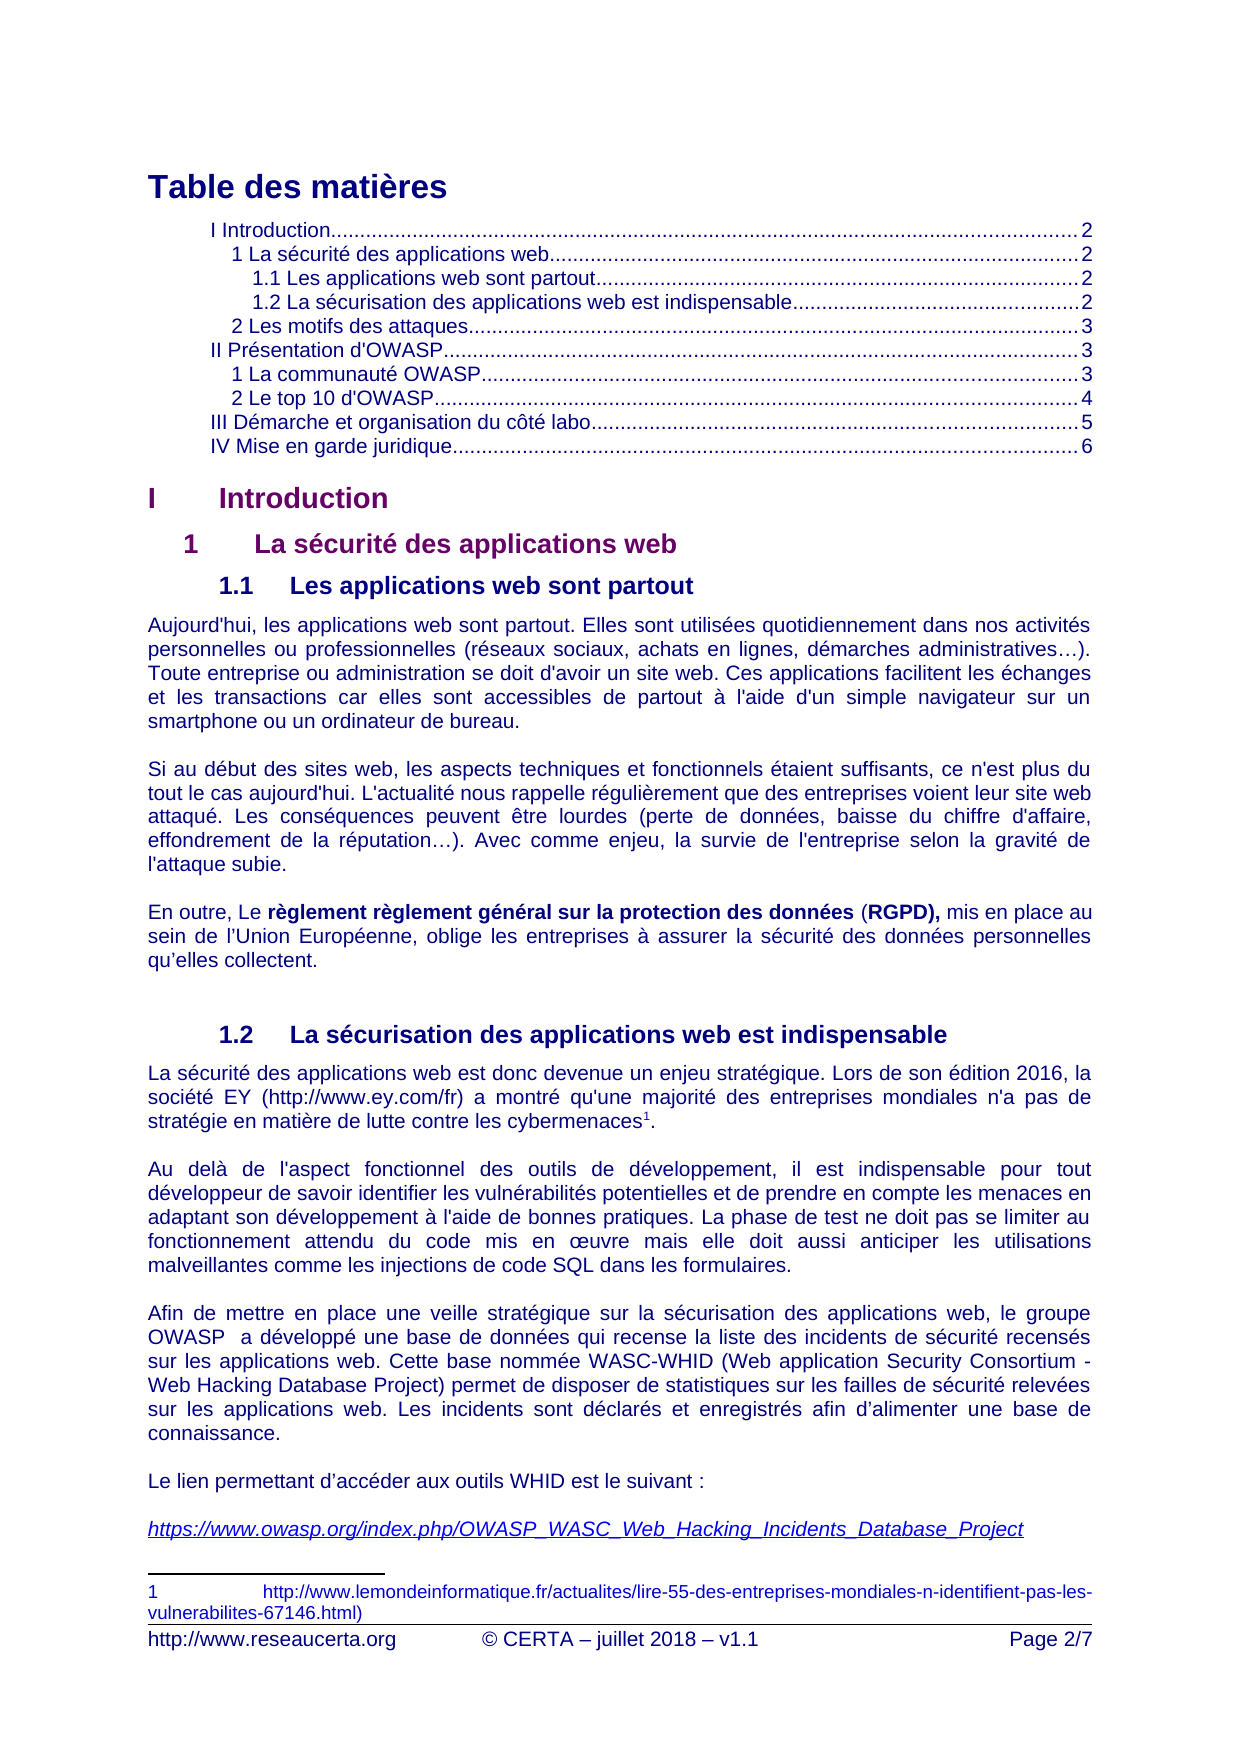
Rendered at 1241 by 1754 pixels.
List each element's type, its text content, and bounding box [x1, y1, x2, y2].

text https://www.owasp.org/index.php/OWASP_WASC_Web_Hacking_Incidents_Database_Project [148, 1516, 1092, 1540]
text 1.1 Les applications web sont partout 2 [252, 266, 1092, 290]
text Afin de mettre en place une veille stratégique sur la sécurisation des applications web, le groupe OWASP a développé une base de données qui recense la liste des incidents de sécurité recensés sur les applications web. Cette base nommée WASC-WHID (Web application Security Consortium - Web Hacking Database Project) permet de disposer de statistiques sur les failles de sécurité relevées sur les applications web. Les incidents sont déclarés et enregistrés afin d’alimenter une base de connaissance. [148, 1301, 1092, 1444]
text IV Mise en garde juridique 6 [210, 434, 1092, 458]
text Le lien permettant d’accéder aux outils WHID est le suivant : [148, 1468, 1092, 1492]
subtitle Table des matières [148, 167, 1092, 206]
subtitle Les applications web sont partout [218, 571, 1092, 600]
text http://www.lemondeinformatique.fr/actualites/lire-55-des-entreprises-mondiales-n-identifient-pas-les-vulnerabilites-67146.html) [148, 1580, 1092, 1623]
text III Démarche et organisation du côté labo 5 [210, 410, 1092, 434]
text 1 La sécurité des applications web 2 [231, 242, 1092, 266]
text II Présentation d'OWASP 3 [210, 338, 1092, 362]
subtitle Introduction [148, 482, 1092, 515]
text Si au début des sites web, les aspects techniques et fonctionnels étaient suffisants, ce n'est plus du tout le cas aujourd'hui. L'actualité nous rappelle régulièrement que des entreprises voient leur site web attaqué. Les conséquences peuvent être lourdes (perte de données, baisse du chiffre d'affaire, effondrement de la réputation…). Avec comme enjeu, la survie de l'entreprise selon la gravité de l'attaque subie. [148, 756, 1092, 876]
text 2 Le top 10 d'OWASP 4 [231, 386, 1092, 410]
text La sécurité des applications web est donc devenue un enjeu stratégique. Lors de son édition 2016, la société EY (http://www.ey.com/fr) a montré qu'une majorité des entreprises mondiales n'a pas de stratégie en matière de lutte contre les cybermenaces. [148, 1061, 1092, 1133]
text 1 La communauté OWASP 3 [231, 362, 1092, 386]
subtitle La sécurité des applications web [183, 528, 1092, 559]
text 2 Les motifs des attaques 3 [231, 314, 1092, 338]
text Au delà de l'aspect fonctionnel des outils de développement, il est indispensable pour tout développeur de savoir identifier les vulnérabilités potentielles et de prendre en compte les menaces en adaptant son développement à l'aide de bonnes pratiques. La phase de test ne doit pas se limiter au fonctionnement attendu du code mis en œuvre mais elle doit aussi anticiper les utilisations malveillantes comme les injections de code SQL dans les formulaires. [148, 1157, 1092, 1277]
text Aujourd'hui, les applications web sont partout. Elles sont utilisées quotidiennement dans nos activités personnelles ou professionnelles (réseaux sociaux, achats en lignes, démarches administratives…). Toute entreprise ou administration se doit d'avoir un site web. Ces applications facilitent les échanges et les transactions car elles sont accessibles de partout à l'aide d'un simple navigateur sur un smartphone ou un ordinateur de bureau. [148, 613, 1092, 732]
text En outre, Le règlement règlement général sur la protection des données (RGPD), mis en place au sein de l’Union Européenne, oblige les entreprises à assurer la sécurité des données personnelles qu’elles collectent. [148, 900, 1092, 972]
text I Introduction 2 [210, 218, 1092, 242]
text 1.2 La sécurisation des applications web est indispensable 2 [252, 290, 1092, 314]
subtitle La sécurisation des applications web est indispensable [218, 1020, 1092, 1049]
